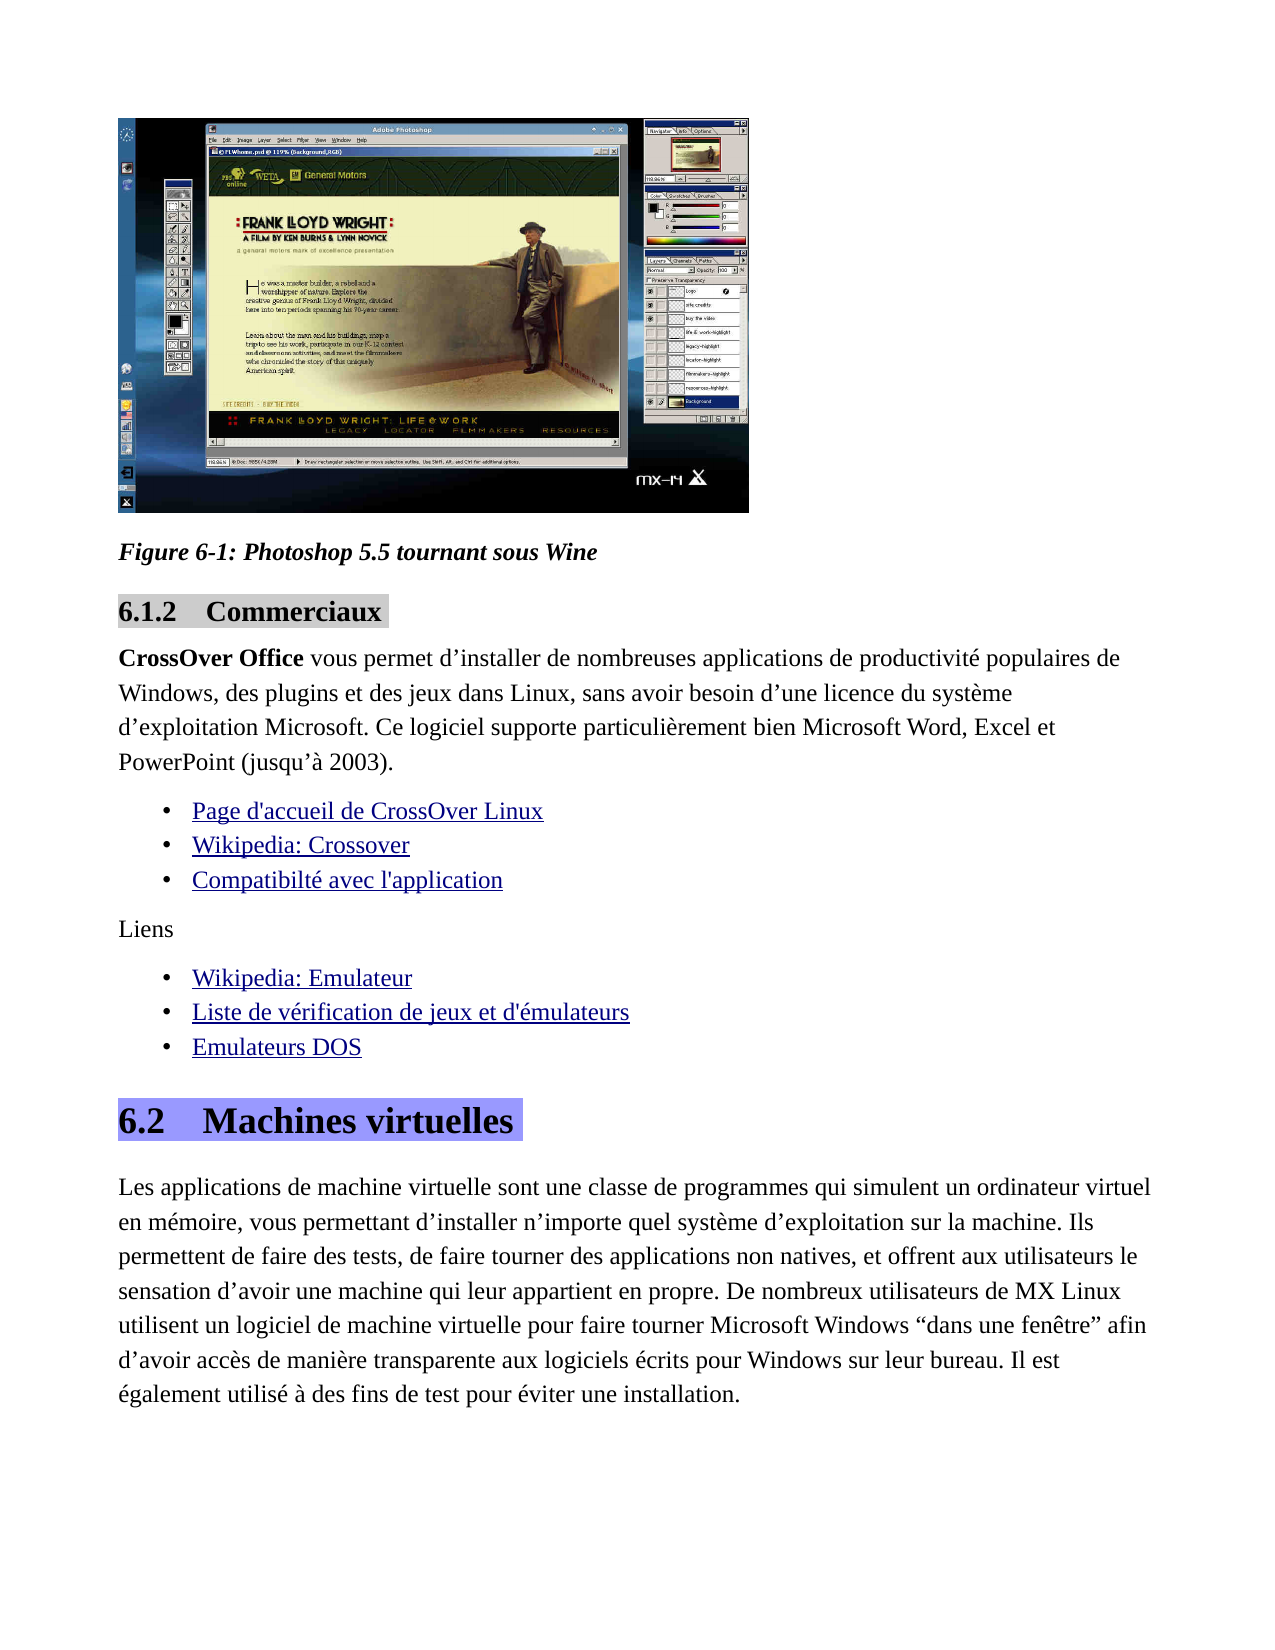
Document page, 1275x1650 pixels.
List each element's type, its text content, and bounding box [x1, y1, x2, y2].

list Wikipedia: Crossover [162, 830, 1157, 859]
list Emulateurs DOS [162, 1032, 1157, 1061]
text Figure 6-1: Photoshop 5.5 tournant sous Wine [118, 537, 1157, 566]
picture [118, 118, 749, 513]
list Liste de vérification de jeux et d'émulateurs [162, 997, 1157, 1026]
text Les applications de machine virtuelle sont une classe de programmes qui simulent un ordinateur virtuel en mémoire, vous permettant d’installer n’importe quel système d’exploitation sur la machine. Ils permettent de faire des tests, de faire tourner des applications non natives, et offrent aux utilisateurs le sensation d’avoir une machine qui leur appartient en propre. De nombreux utilisateurs de MX Linux utilisent un logiciel de machine virtuelle pour faire tourner Microsoft Windows “dans une fenêtre” afin d’avoir accès de manière transparente aux logiciels écrits pour Windows sur leur bureau. Il est également utilisé à des fins de test pour éviter une installation. [118, 1172, 1157, 1408]
list Wikipedia: Emulateur [162, 963, 1157, 992]
subtitle 6.2 Machines virtuelles [523, 1098, 1157, 1141]
list Compatibilté avec l'application [162, 865, 1157, 894]
text CrossOver Office vous permet d’installer de nombreuses applications de productivité populaires de Windows, des plugins et des jeux dans Linux, sans avoir besoin d’une licence du système d’exploitation Microsoft. Ce logiciel supporte particulièrement bien Microsoft Word, Excel et PowerPoint (jusqu’à 2003). [118, 643, 1157, 776]
subtitle 6.1.2 Commerciaux [389, 594, 1157, 628]
list Page d'accueil de CrossOver Linux [162, 796, 1157, 825]
text Liens [118, 914, 1157, 943]
